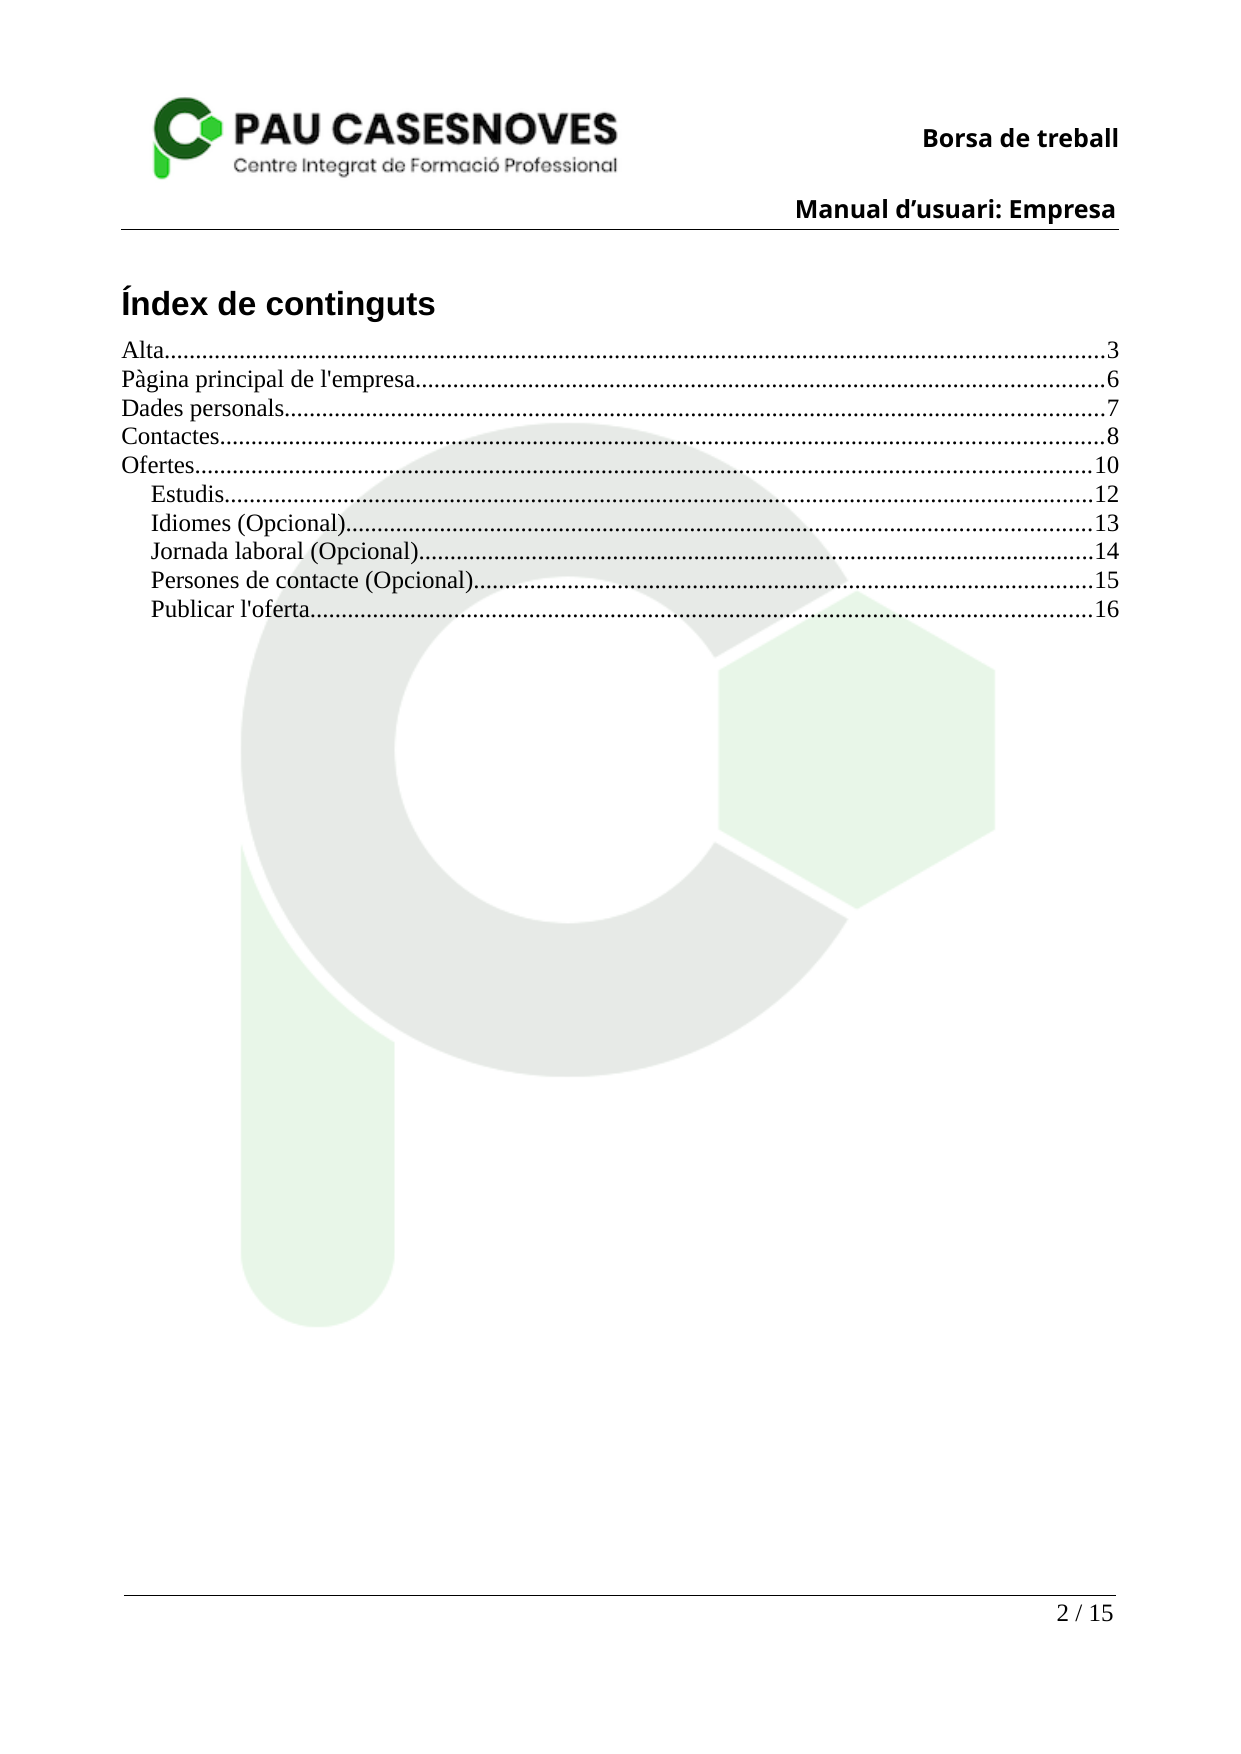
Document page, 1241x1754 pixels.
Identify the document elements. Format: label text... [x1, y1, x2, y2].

text Ofertes 10 [121, 450, 1119, 479]
text Idiomes (Opcional) 13 [151, 508, 1119, 536]
text Contactes 8 [121, 421, 1119, 450]
text Dades personals 7 [121, 393, 1119, 421]
text Persones de contacte (Opcional) 15 [151, 565, 1119, 594]
subtitle Índex de continguts [121, 284, 1119, 323]
text Estudis 12 [151, 479, 1119, 508]
text Pàgina principal de l'empresa 6 [121, 364, 1119, 393]
picture [252, 623, 988, 1277]
text Jornada laboral (Opcional) 14 [151, 536, 1119, 565]
text Publicar l'oferta 16 [151, 594, 1119, 623]
picture [139, 85, 632, 195]
text Alta 3 [121, 335, 1119, 364]
